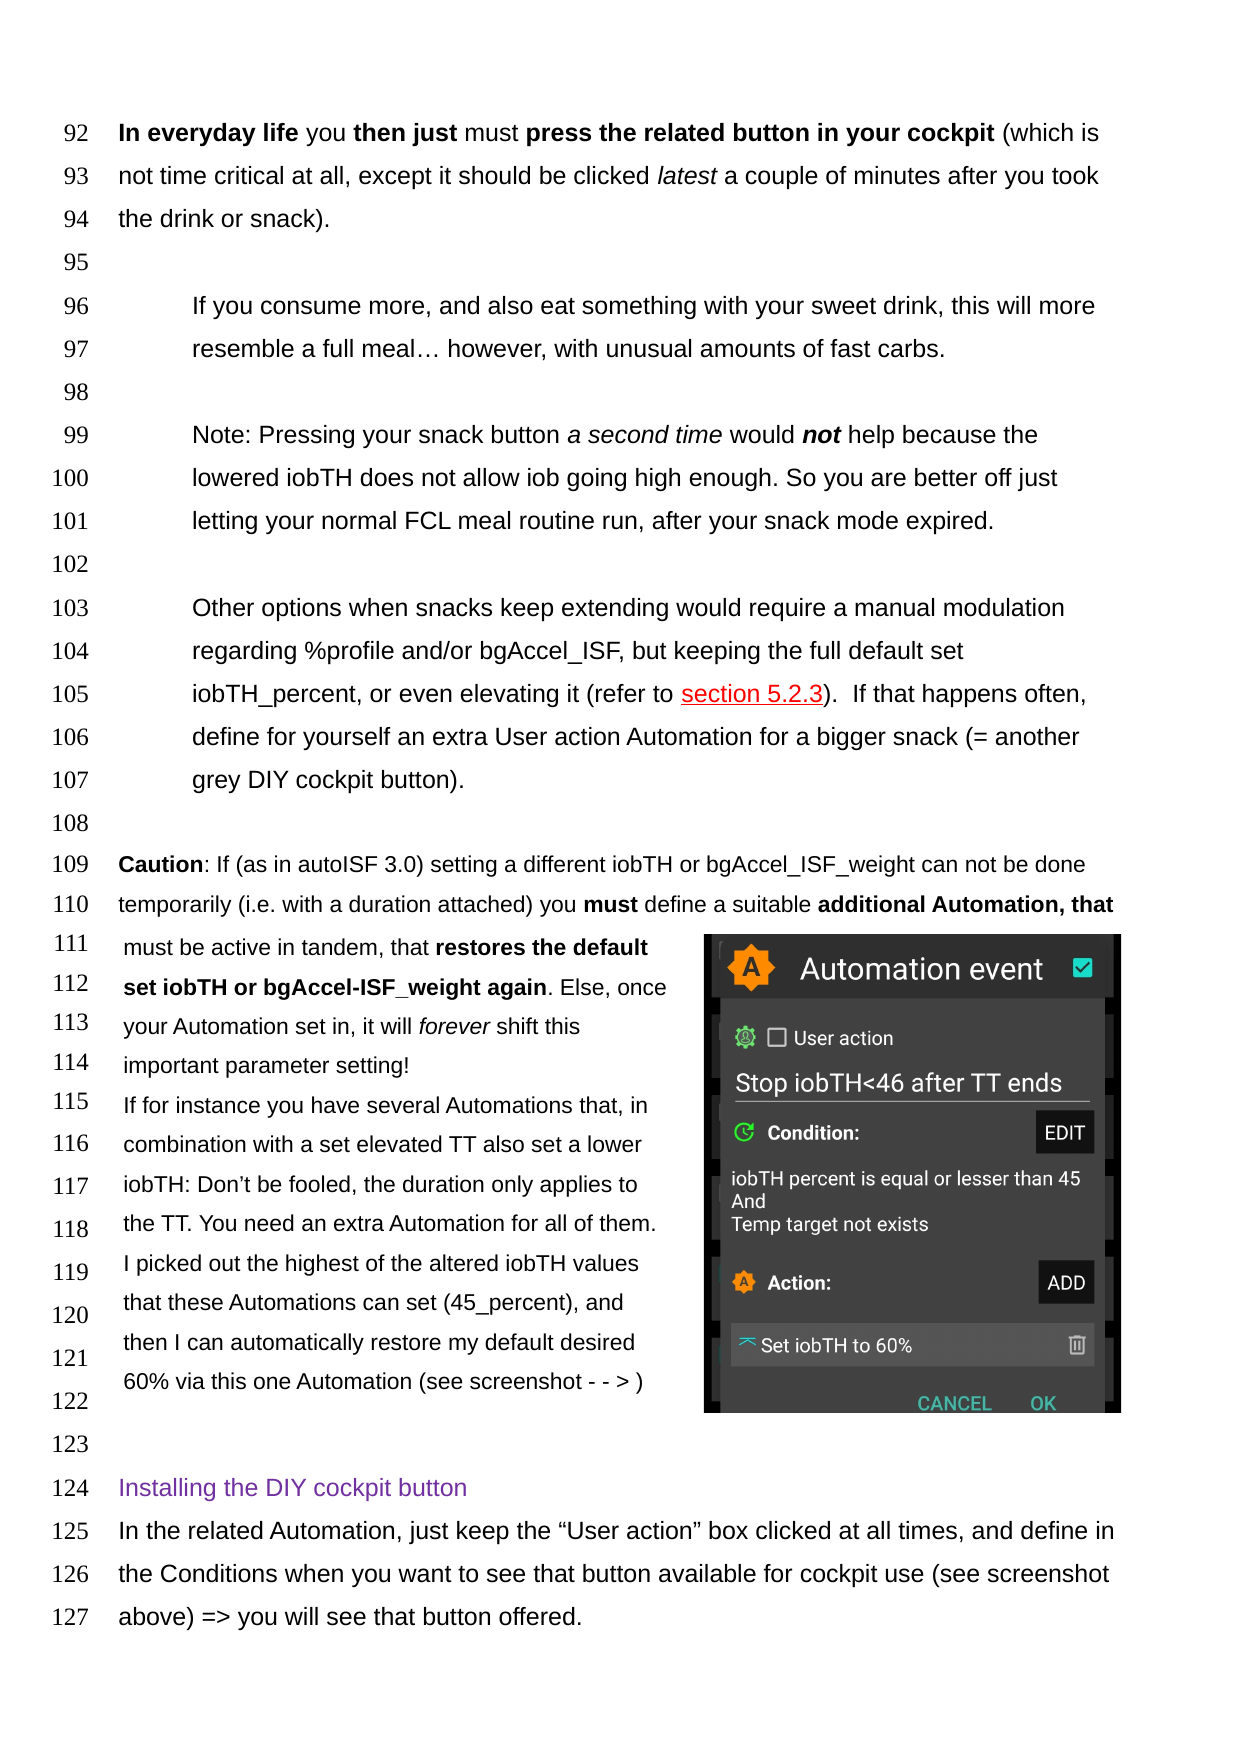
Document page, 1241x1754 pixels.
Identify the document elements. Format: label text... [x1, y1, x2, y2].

text Installing the DIY cockpit button [118, 1473, 1122, 1501]
text If you consume more, and also eat something with your sweet drink, this will more resemble a full meal… however, with unusual amounts of fast carbs. [192, 291, 1122, 362]
text In everyday life you then just must press the related button in your cockpit (which is not time critical at all, except it should be clicked latest a couple of minutes after you took the drink or snack). [118, 118, 1122, 233]
text If for instance you have several Automations that, in combination with a set elevated TT also set a lower iobTH: Don’t be fooled, the duration only applies to the TT. You need an extra Automation for all of them. [123, 1092, 674, 1237]
text In the related Automation, just keep the “User action” box clicked at all times, and define in the Conditions when you want to see that button available for cockpit use (see screenshot above) => you will see that button offered. [118, 1516, 1122, 1631]
text Note: Pressing your snack button a second time would not help because the lowered iobTH does not allow iob going high enough. So you are better off just letting your normal FCL meal routine run, after your snack mode expired. [192, 420, 1122, 535]
text Other options when snacks keep extending would require a manual modulation regarding %profile and/or bgAccel_ISF, but keeping the full default set iobTH_percent, or even elevating it (refer to section 5.2.3). If that happens often, define for yourself an extra User action Automation for a bigger snack (= another grey DIY cockpit button). [192, 592, 1122, 794]
text [108, 927, 1129, 1420]
text must be active in tandem, that restores the default set iobTH or bgAccel-ISF_weight again. Else, once your Automation set in, it will forever shift this important parameter setting! [123, 934, 674, 1079]
text Caution: If (as in autoISF 3.0) setting a different iobTH or bgAccel_ISF_weight can not be done temporarily (i.e. with a duration attached) you must define a suitable additional Automation, that [118, 851, 1122, 917]
text I picked out the highest of the altered iobTH values that these Automations can set (45_percent), and then I can automatically restore my default desired 60% via this one Automation (see screenshot - - > ) [123, 1250, 674, 1395]
